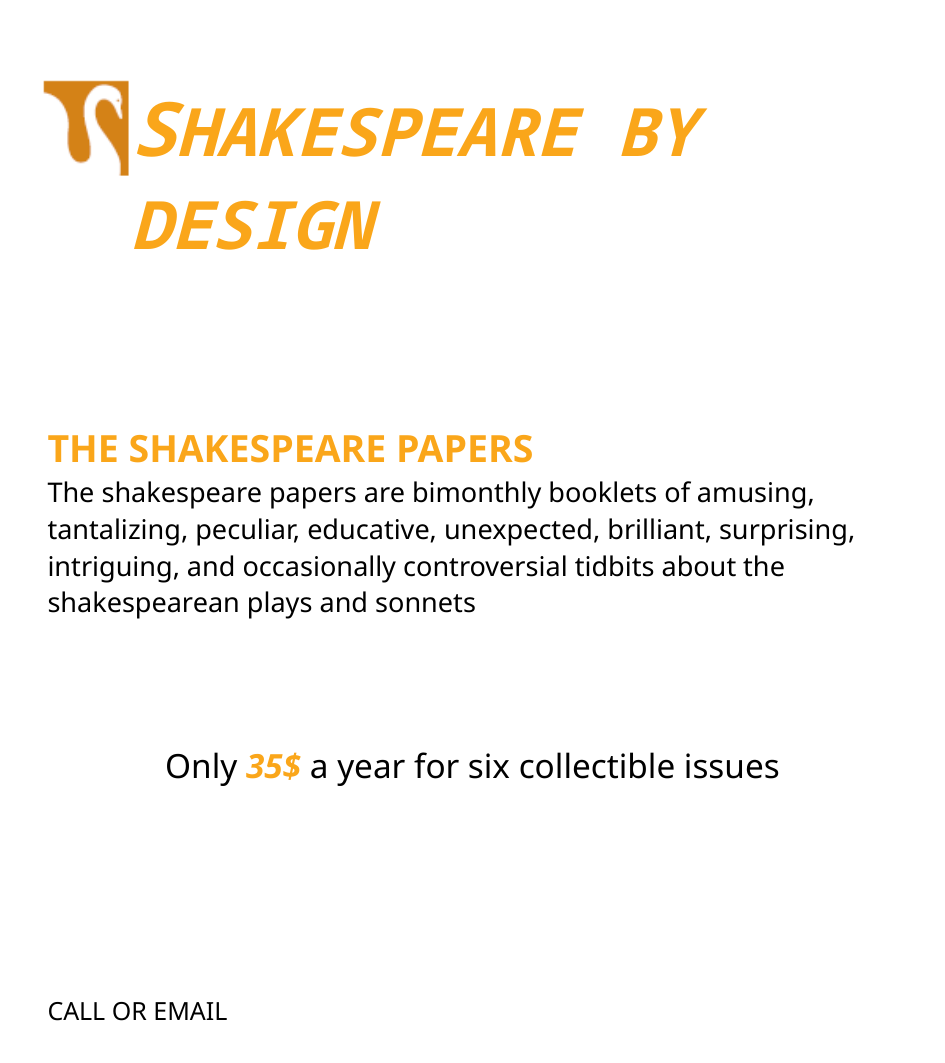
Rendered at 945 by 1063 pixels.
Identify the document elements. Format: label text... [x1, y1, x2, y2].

text Only 35$ a year for six collectible issues [47, 743, 898, 789]
picture [41, 75, 132, 187]
text The shakespeare papers are bimonthly booklets of amusing, tantalizing, peculiar, educative, unexpected, brilliant, surprising, intriguing, and occasionally controversial tidbits about the shakespearean plays and sonnets [47, 473, 898, 621]
text CALL OR EMAIL [47, 993, 898, 1027]
text THE SHAKESPEARE PAPERS [47, 422, 898, 473]
text SHAKESPEARE BY DESIGN [47, 76, 898, 269]
